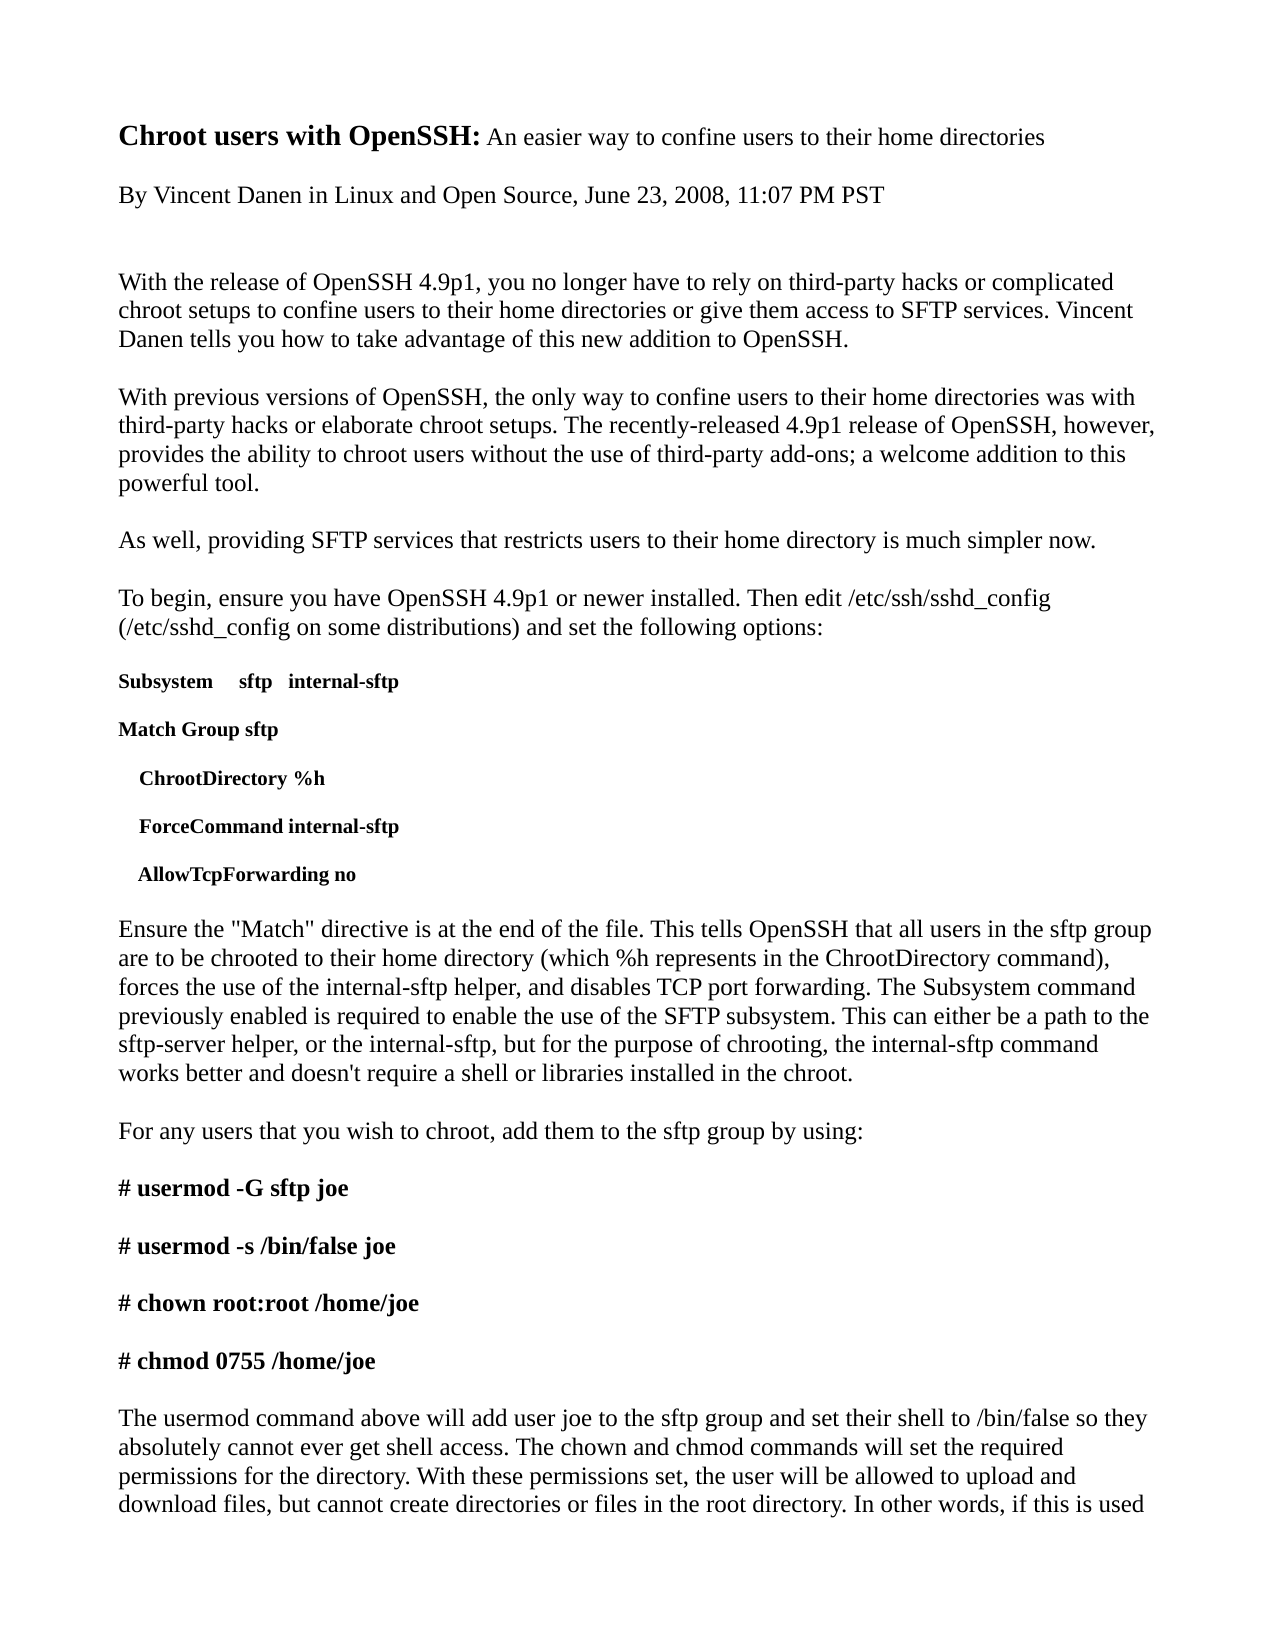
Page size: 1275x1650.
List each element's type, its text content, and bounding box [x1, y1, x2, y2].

text # usermod -s /bin/false joe [118, 1231, 1157, 1259]
text ForceCommand internal-sftp [118, 813, 1157, 838]
text For any users that you wish to chroot, add them to the sftp group by using: [118, 1116, 1157, 1144]
text AllowTcpForwarding no [118, 862, 1157, 886]
text Subsystem sftp internal-sftp [118, 669, 1157, 693]
text Match Group sftp [118, 717, 1157, 741]
text To begin, ensure you have OpenSSH 4.9p1 or newer installed. Then edit /etc/ssh/sshd_config (/etc/sshd_config on some distributions) and set the following options: [118, 583, 1157, 640]
text The usermod command above will add user joe to the sftp group and set their shell to /bin/false so they absolutely cannot ever get shell access. The chown and chmod commands will set the required permissions for the directory. With these permissions set, the user will be allowed to upload and download files, but cannot create directories or files in the root directory. In other words, if this is used [118, 1403, 1157, 1518]
text By Vincent Danen in Linux and Open Source, June 23, 2008, 11:07 PM PST [118, 180, 1157, 209]
text # usermod -G sftp joe [118, 1173, 1157, 1202]
text Chroot users with OpenSSH: An easier way to confine users to their home directories [118, 118, 1157, 152]
text ChrootDirectory %h [118, 765, 1157, 789]
text Ensure the "Match" directive is at the end of the file. This tells OpenSSH that all users in the sftp group are to be chrooted to their home directory (which %h represents in the ChrootDirectory command), forces the use of the internal-sftp helper, and disables TCP port forwarding. The Subsystem command previously enabled is required to enable the use of the SFTP subsystem. This can either be a path to the sftp-server helper, or the internal-sftp, but for the purpose of chrooting, the internal-sftp command works better and doesn't require a shell or libraries installed in the chroot. [118, 914, 1157, 1087]
text With the release of OpenSSH 4.9p1, you no longer have to rely on third-party hacks or complicated chroot setups to confine users to their home directories or give them access to SFTP services. Vincent Danen tells you how to take advantage of this new addition to OpenSSH. [118, 267, 1157, 353]
text As well, providing SFTP services that restricts users to their home directory is much simpler now. [118, 525, 1157, 554]
text # chmod 0755 /home/joe [118, 1346, 1157, 1374]
text # chown root:root /home/joe [118, 1288, 1157, 1317]
text With previous versions of OpenSSH, the only way to confine users to their home directories was with third-party hacks or elaborate chroot setups. The recently-released 4.9p1 release of OpenSSH, however, provides the ability to chroot users without the use of third-party add-ons; a welcome addition to this powerful tool. [118, 382, 1157, 497]
